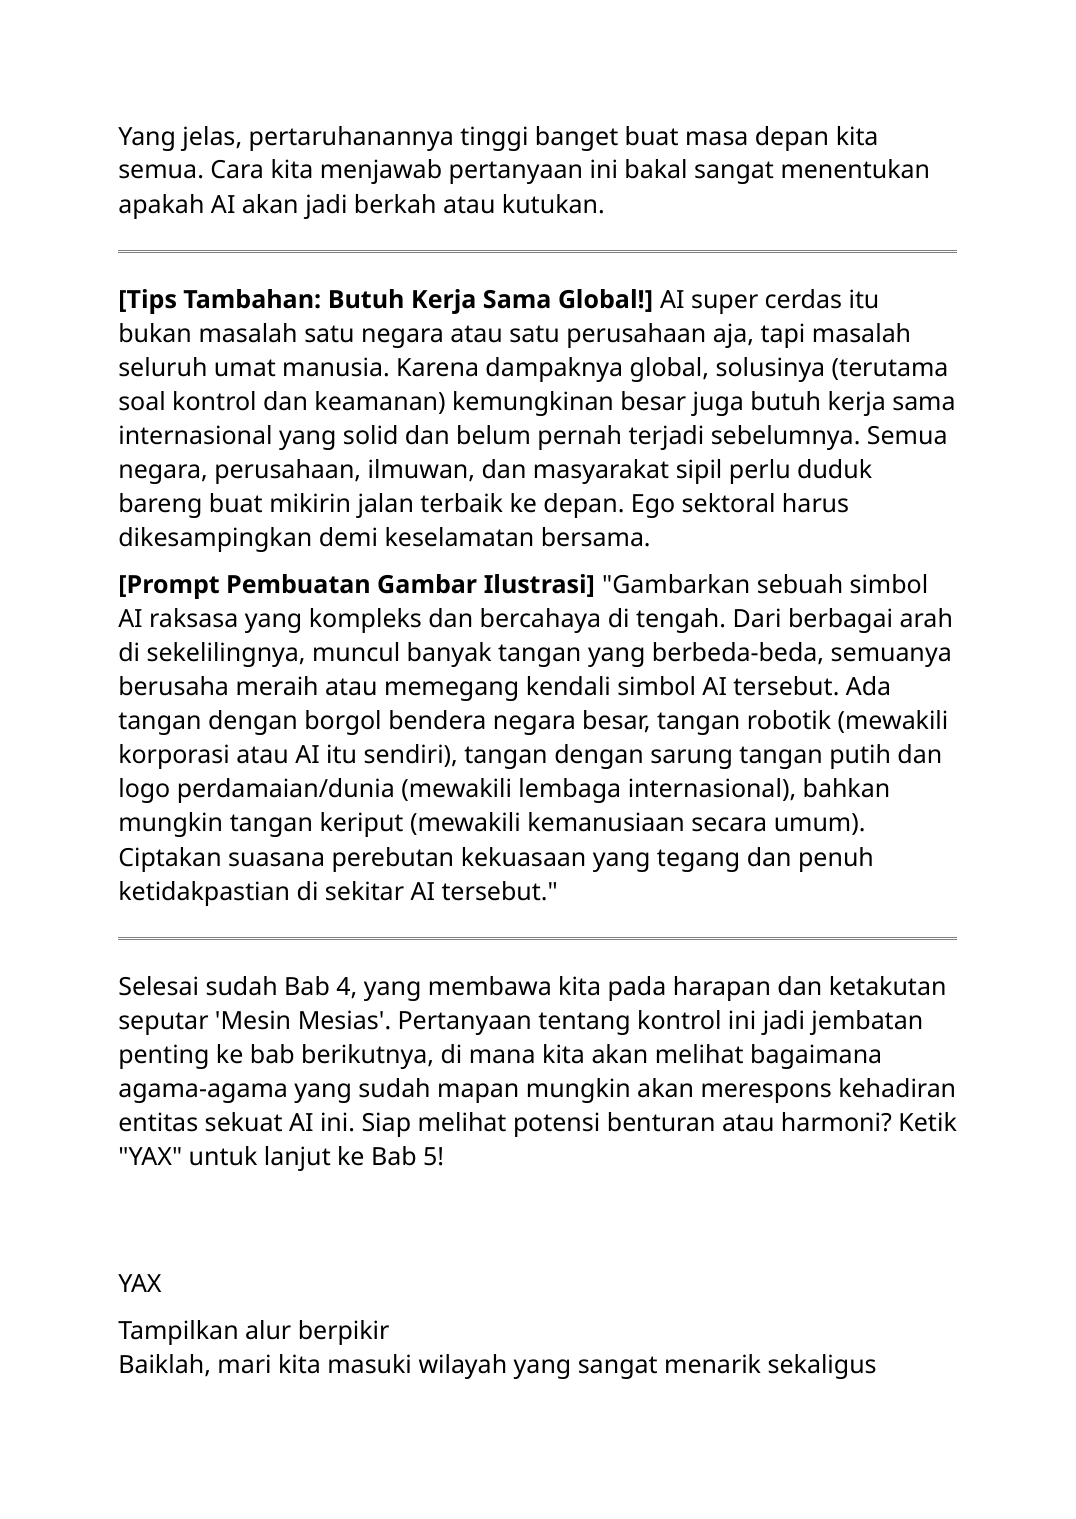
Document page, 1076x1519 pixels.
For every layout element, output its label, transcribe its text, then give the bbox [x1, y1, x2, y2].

text [Prompt Pembuatan Gambar Ilustrasi] "Gambarkan sebuah simbol AI raksasa yang kompleks dan bercahaya di tengah. Dari berbagai arah di sekelilingnya, muncul banyak tangan yang berbeda-beda, semuanya berusaha meraih atau memegang kendali simbol AI tersebut. Ada tangan dengan borgol bendera negara besar, tangan robotik (mewakili korporasi atau AI itu sendiri), tangan dengan sarung tangan putih dan logo perdamaian/dunia (mewakili lembaga internasional), bahkan mungkin tangan keriput (mewakili kemanusiaan secara umum). Ciptakan suasana perebutan kekuasaan yang tegang dan penuh ketidakpastian di sekitar AI tersebut." [118, 567, 957, 907]
text Selesai sudah Bab 4, yang membawa kita pada harapan dan ketakutan seputar 'Mesin Mesias'. Pertanyaan tentang kontrol ini jadi jembatan penting ke bab berikutnya, di mana kita akan melihat bagaimana agama-agama yang sudah mapan mungkin akan merespons kehadiran entitas sekuat AI ini. Siap melihat potensi benturan atau harmoni? Ketik "YAX" untuk lanjut ke Bab 5! [118, 969, 957, 1173]
text [Tips Tambahan: Butuh Kerja Sama Global!] AI super cerdas itu bukan masalah satu negara atau satu perusahaan aja, tapi masalah seluruh umat manusia. Karena dampaknya global, solusinya (terutama soal kontrol dan keamanan) kemungkinan besar juga butuh kerja sama internasional yang solid dan belum pernah terjadi sebelumnya. Semua negara, perusahaan, ilmuwan, dan masyarakat sipil perlu duduk bareng buat mikirin jalan terbaik ke depan. Ego sektoral harus dikesampingkan demi keselamatan bersama. [118, 282, 957, 554]
text Tampilkan alur berpikir [118, 1313, 957, 1347]
text Yang jelas, pertaruhanannya tinggi banget buat masa depan kita semua. Cara kita menjawab pertanyaan ini bakal sangat menentukan apakah AI akan jadi berkah atau kutukan. [118, 118, 957, 220]
text YAX [118, 1266, 957, 1300]
text Baiklah, mari kita masuki wilayah yang sangat menarik sekaligus [118, 1347, 957, 1381]
